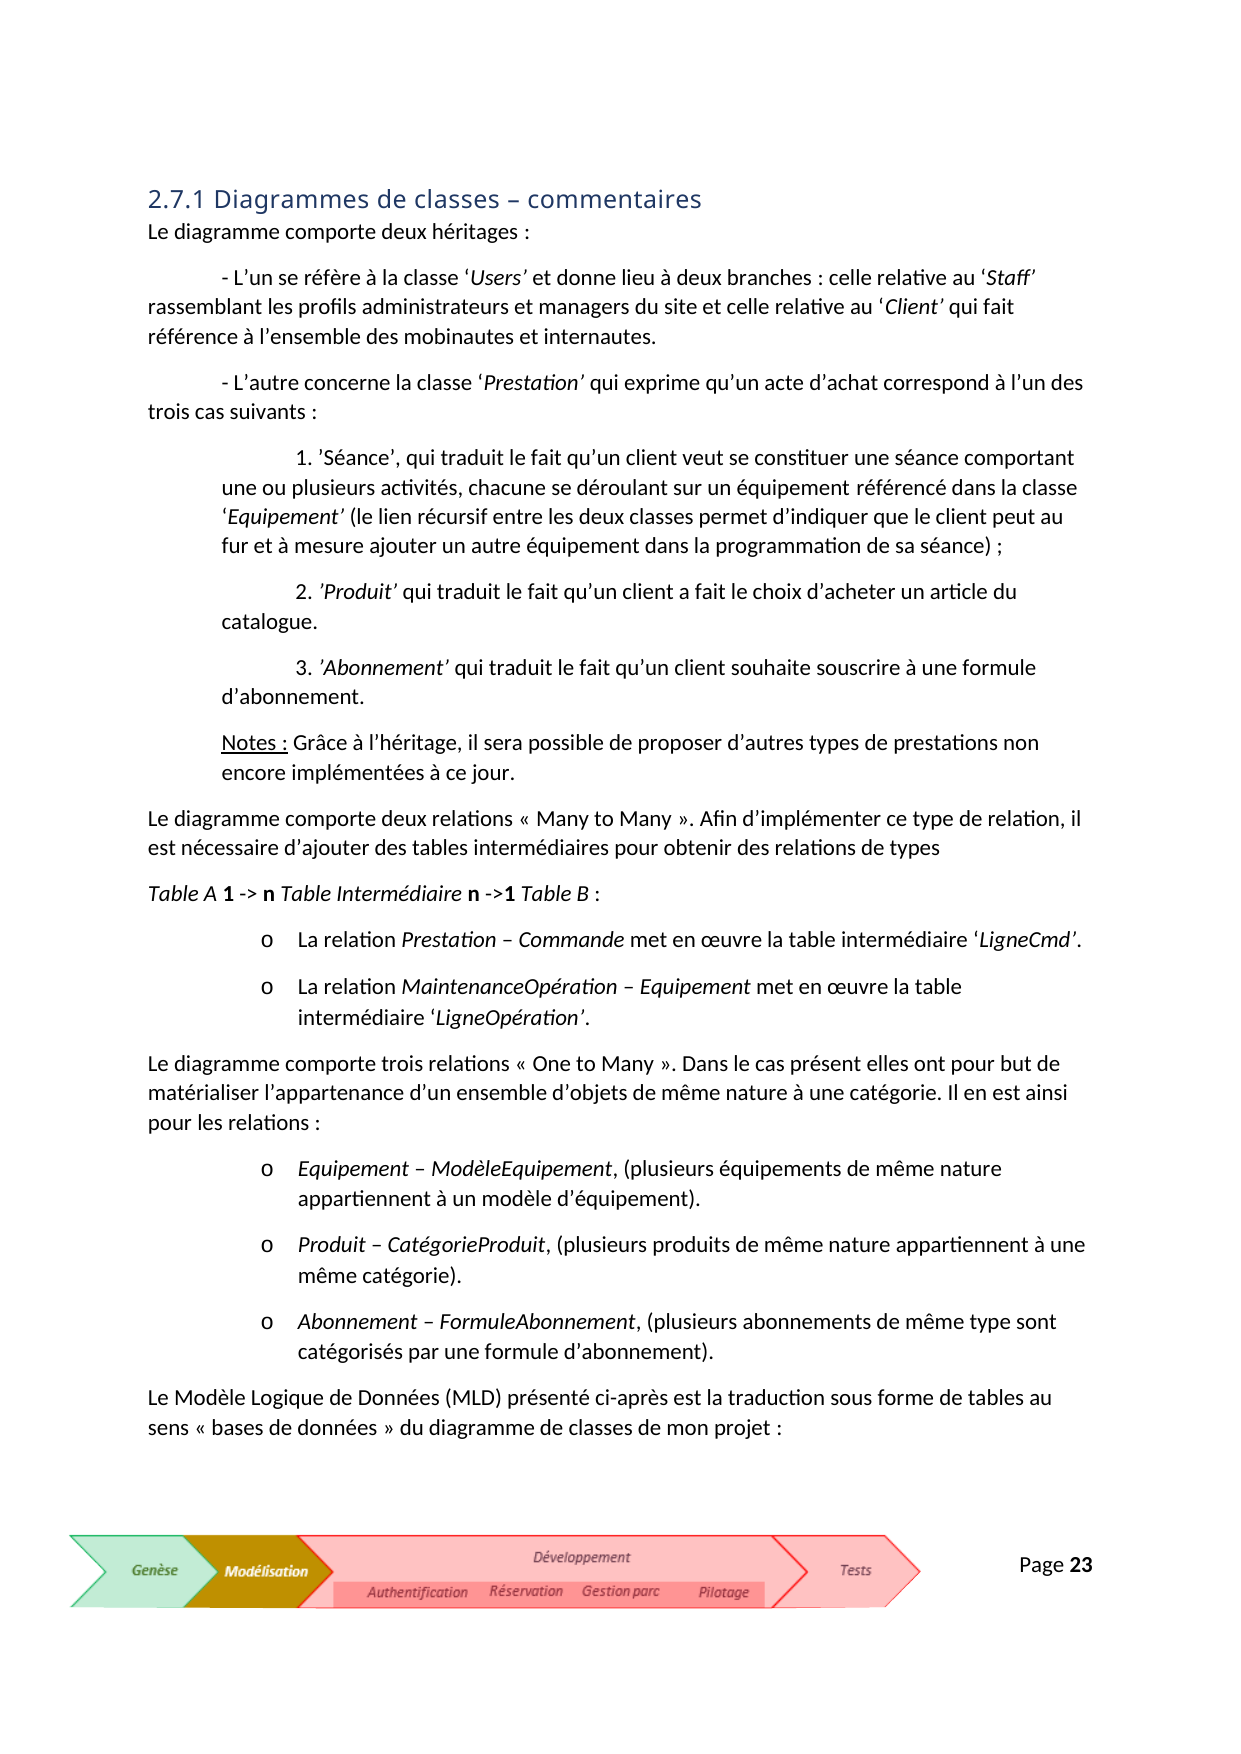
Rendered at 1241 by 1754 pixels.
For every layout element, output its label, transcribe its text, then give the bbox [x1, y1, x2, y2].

list Equipement – ModèleEquipement, (plusieurs équipements de même nature appartiennent à un modèle d’équipement). [260, 1154, 1092, 1212]
text - L’un se réfère à la classe ‘Users’ et donne lieu à deux branches : celle relative au ‘Staff’ rassemblant les profils administrateurs et managers du site et celle relative au ‘Client’ qui fait référence à l’ensemble des mobinautes et internautes. [148, 263, 1092, 350]
list Abonnement – FormuleAbonnement, (plusieurs abonnements de même type sont catégorisés par une formule d’abonnement). [260, 1307, 1092, 1366]
text 2. ’Produit’ qui traduit le fait qu’un client a fait le choix d’acheter un article du catalogue. [221, 577, 1092, 635]
subtitle 2.7.1 Diagrammes de classes – commentaires [148, 181, 1092, 215]
text 3. ’Abonnement’ qui traduit le fait qu’un client souhaite souscrire à une formule d’abonnement. [221, 653, 1092, 710]
text Le diagramme comporte trois relations « One to Many ». Dans le cas présent elles ont pour but de matérialiser l’appartenance d’un ensemble d’objets de même nature à une catégorie. Il en est ainsi pour les relations : [148, 1049, 1092, 1136]
list La relation MaintenanceOpération – Equipement met en œuvre la table intermédiaire ‘LigneOpération’. [260, 972, 1092, 1031]
list La relation Prestation – Commande met en œuvre la table intermédiaire ‘LigneCmd’. [260, 925, 1092, 954]
list Produit – CatégorieProduit, (plusieurs produits de même nature appartiennent à une même catégorie). [260, 1230, 1092, 1289]
text Le Modèle Logique de Données (MLD) présenté ci-après est la traduction sous forme de tables au sens « bases de données » du diagramme de classes de mon projet : [148, 1383, 1092, 1441]
text - L’autre concerne la classe ‘Prestation’ qui exprime qu’un acte d’achat correspond à l’un des trois cas suivants : [148, 368, 1092, 425]
text Notes : Grâce à l’héritage, il sera possible de proposer d’autres types de prestations non encore implémentées à ce jour. [221, 728, 1092, 786]
text Table A 1 -> n Table Intermédiaire n ->1 Table B : [148, 879, 1092, 907]
text Le diagramme comporte deux relations « Many to Many ». Afin d’implémenter ce type de relation, il est nécessaire d’ajouter des tables intermédiaires pour obtenir des relations de types [148, 804, 1092, 861]
text 1. ’Séance’, qui traduit le fait qu’un client veut se constituer une séance comportant une ou plusieurs activités, chacune se déroulant sur un équipement référencé dans la classe ‘Equipement’ (le lien récursif entre les deux classes permet d’indiquer que le client peut au fur et à mesure ajouter un autre équipement dans la programmation de sa séance) ; [221, 443, 1092, 559]
text Le diagramme comporte deux héritages : [148, 217, 1092, 245]
